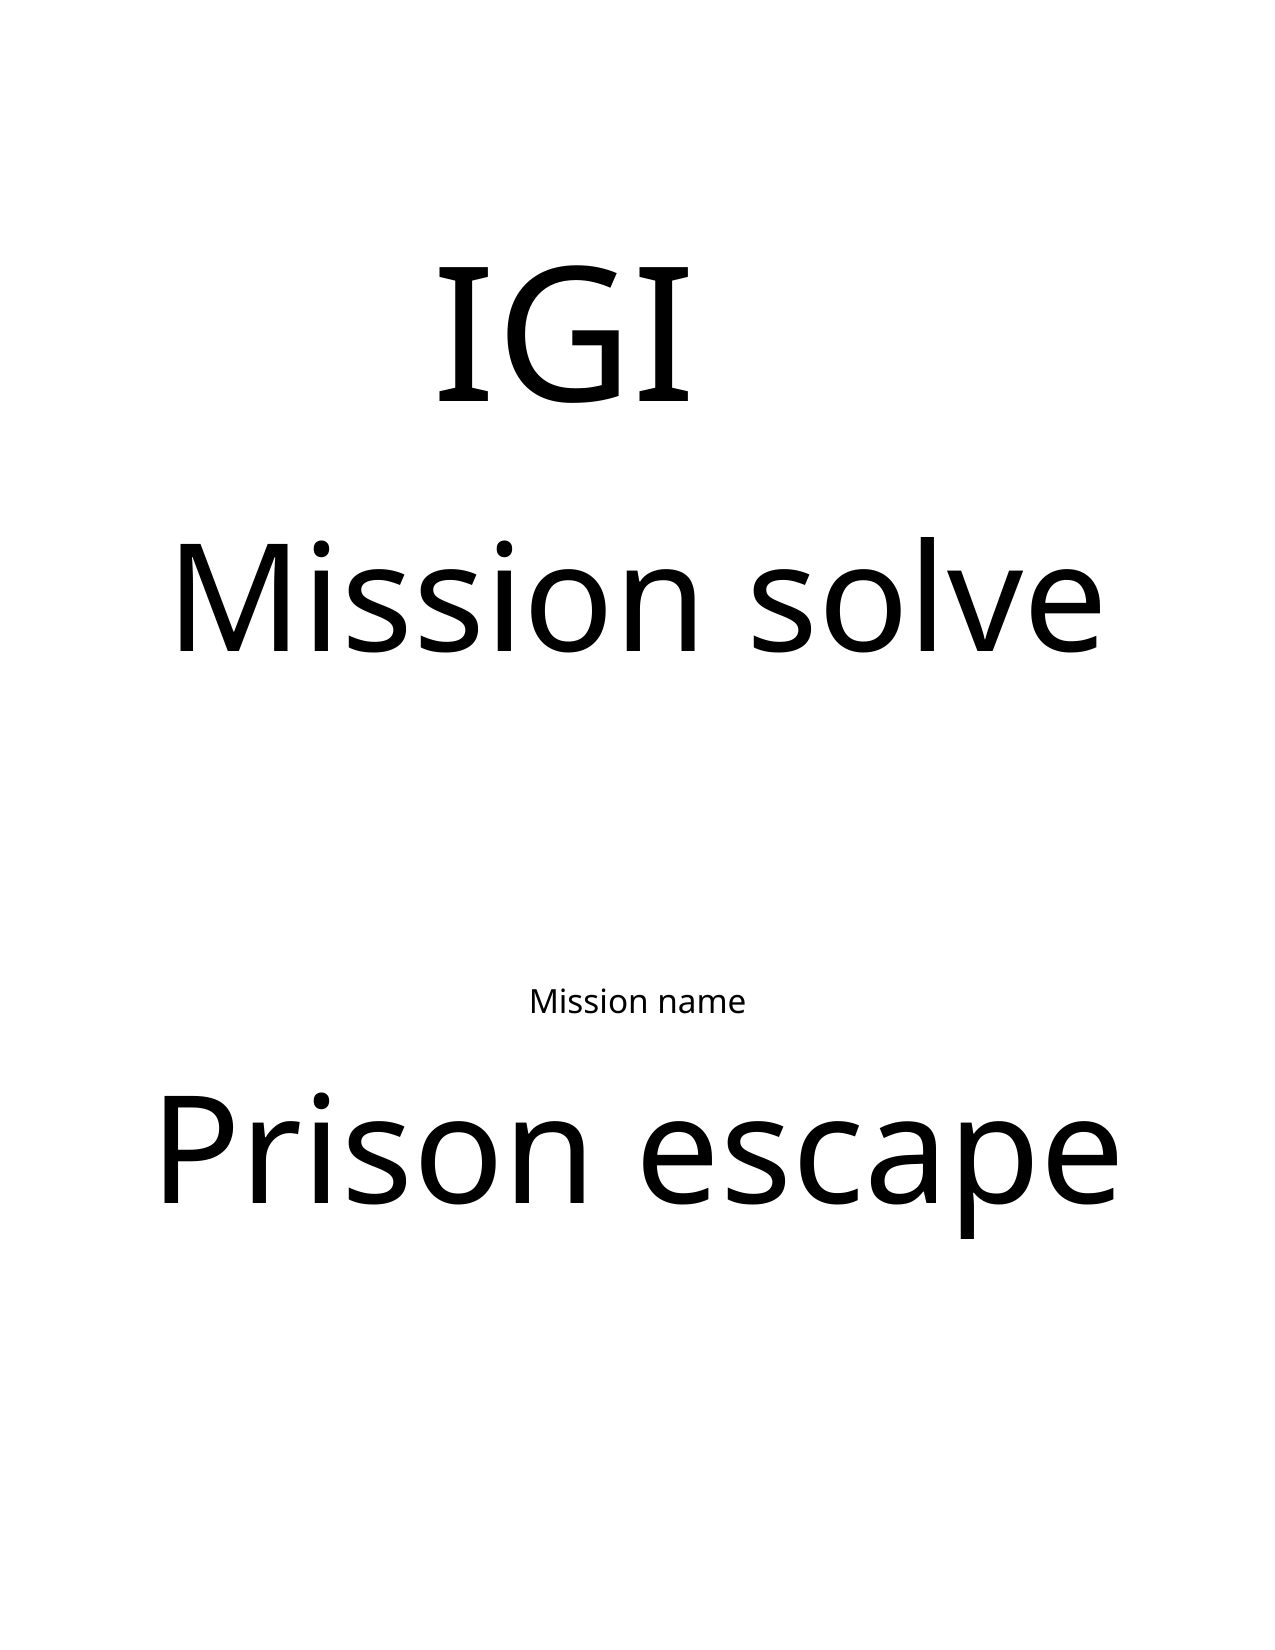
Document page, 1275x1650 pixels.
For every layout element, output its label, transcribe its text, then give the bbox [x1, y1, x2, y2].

text Prison escape [75, 1043, 1200, 1247]
text Mission solve [75, 491, 1200, 695]
text IGI [75, 201, 1200, 456]
text Mission name [75, 978, 1200, 1023]
